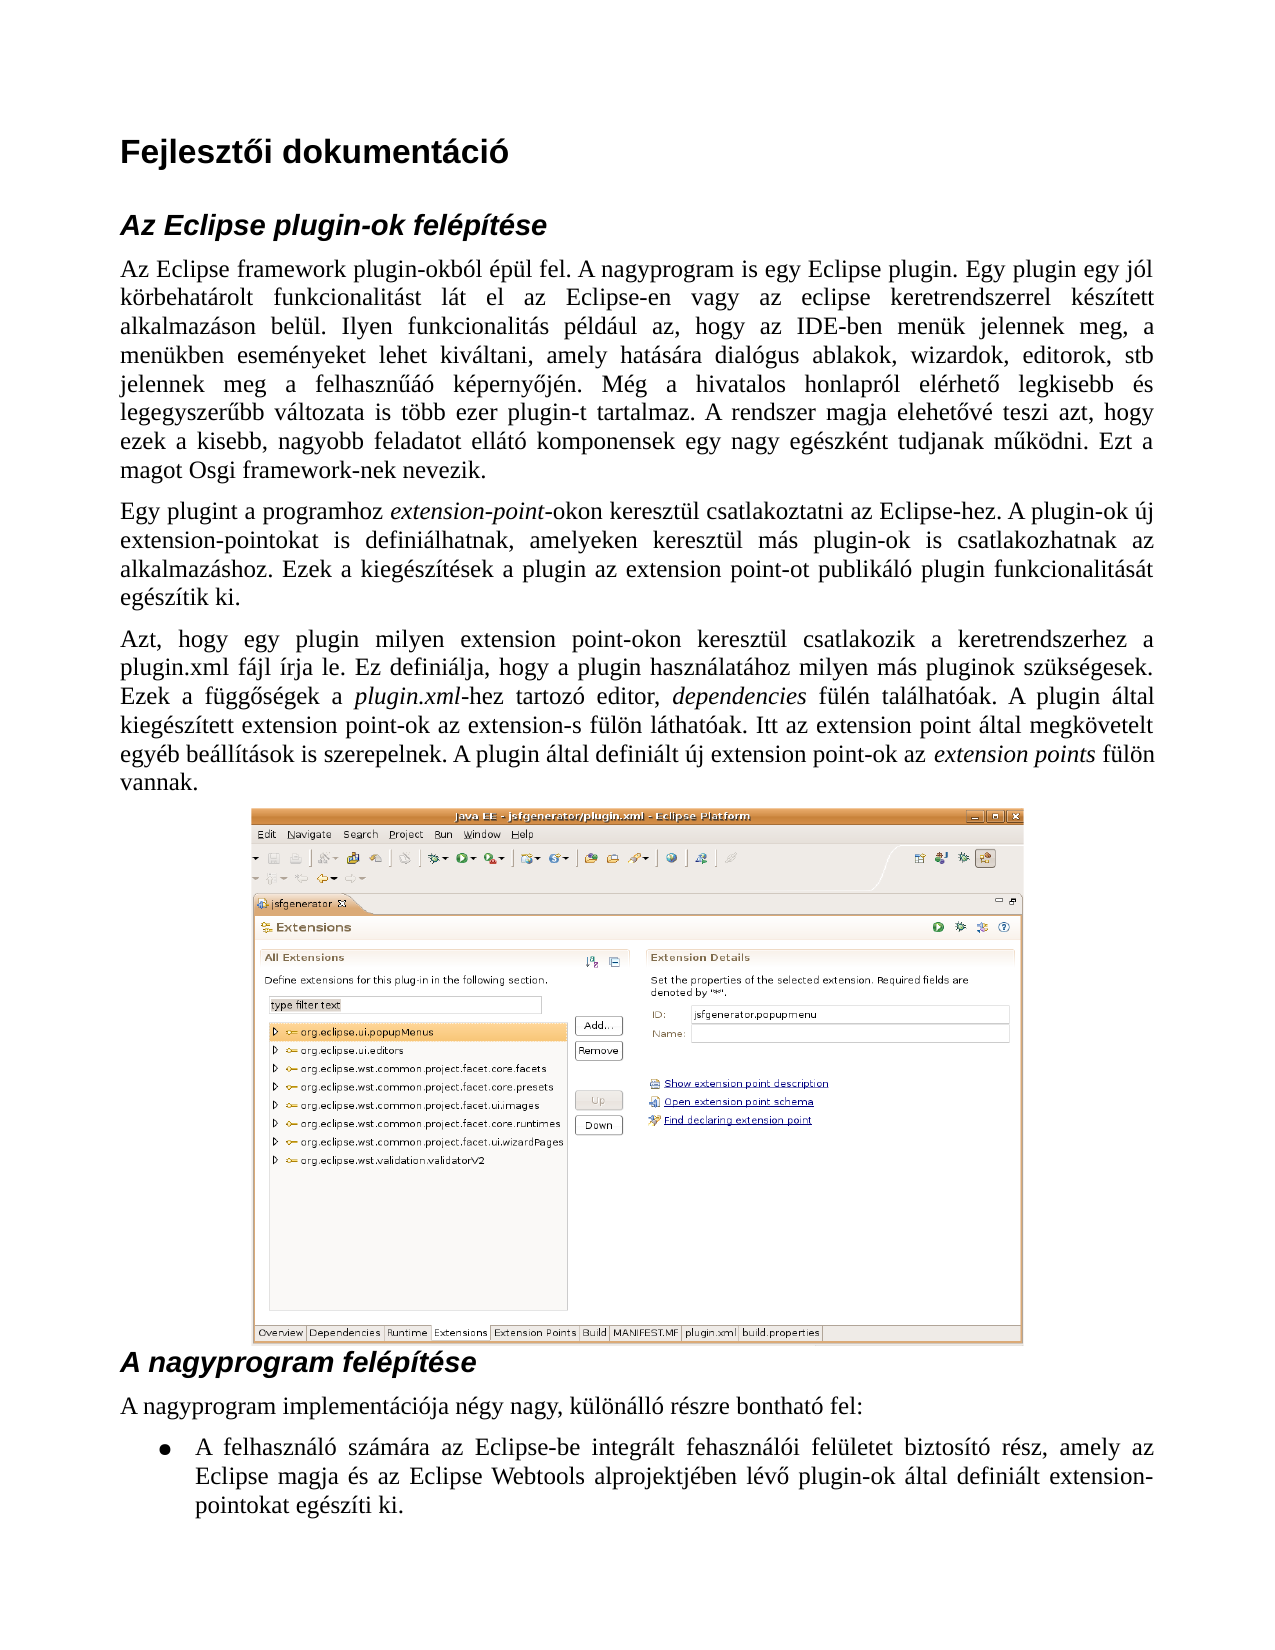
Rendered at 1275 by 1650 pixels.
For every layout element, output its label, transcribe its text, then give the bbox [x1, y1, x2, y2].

subtitle Az Eclipse plugin-ok felépítése [120, 208, 1155, 241]
text Az Eclipse framework plugin-okból épül fel. A nagyprogram is egy Eclipse plugin. Egy plugin egy jól körbehatárolt funkcionalitást lát el az Eclipse-en vagy az eclipse keretrendszerrel készített alkalmazáson belül. Ilyen funkcionalitás például az, hogy az IDE-ben menük jelennek meg, a menükben eseményeket lehet kiváltani, amely hatására dialógus ablakok, wizardok, editorok, stb jelennek meg a felhasznűáó képernyőjén. Még a hivatalos honlapról elérhető legkisebb és legegyszerűbb változata is több ezer plugin-t tartalmaz. A rendszer magja elehetővé teszi azt, hogy ezek a kisebb, nagyobb feladatot ellátó komponensek egy nagy egészként tudjanak működni. Ezt a magot Osgi framework-nek nevezik. [120, 254, 1155, 484]
text Egy plugint a programhoz extension-point-okon keresztül csatlakoztatni az Eclipse-hez. A plugin-ok új extension-pointokat is definiálhatnak, amelyeken keresztül más plugin-ok is csatlakozhatnak az alkalmazáshoz. Ezek a kiegészítések a plugin az extension point-ot publikáló plugin funkcionalitását egészítik ki. [120, 496, 1155, 611]
subtitle A nagyprogram felépítése [120, 834, 1155, 1379]
text A nagyprogram implementációja négy nagy, különálló részre bontható fel: [120, 1391, 1155, 1420]
subtitle Fejlesztői dokumentáció [120, 132, 1155, 171]
text Azt, hogy egy plugin milyen extension point-okon keresztül csatlakozik a keretrendszerhez a plugin.xml fájl írja le. Ez definiálja, hogy a plugin használatához milyen más pluginok szükségesek. Ezek a függőségek a plugin.xml-hez tartozó editor, dependencies fülén találhatóak. A plugin által kiegészített extension point-ok az extension-s fülön láthatóak. Itt az extension point által megkövetelt egyéb beállítások is szerepelnek. A plugin által definiált új extension point-ok az extension points fülön vannak. [120, 624, 1155, 796]
list A felhasználó számára az Eclipse-be integrált fehasználói felületet biztosító rész, amely az Eclipse magja és az Eclipse Webtools alprojektjében lévő plugin-ok által definiált extension-pointokat egészíti ki. [157, 1432, 1155, 1519]
picture [251, 808, 1024, 1346]
